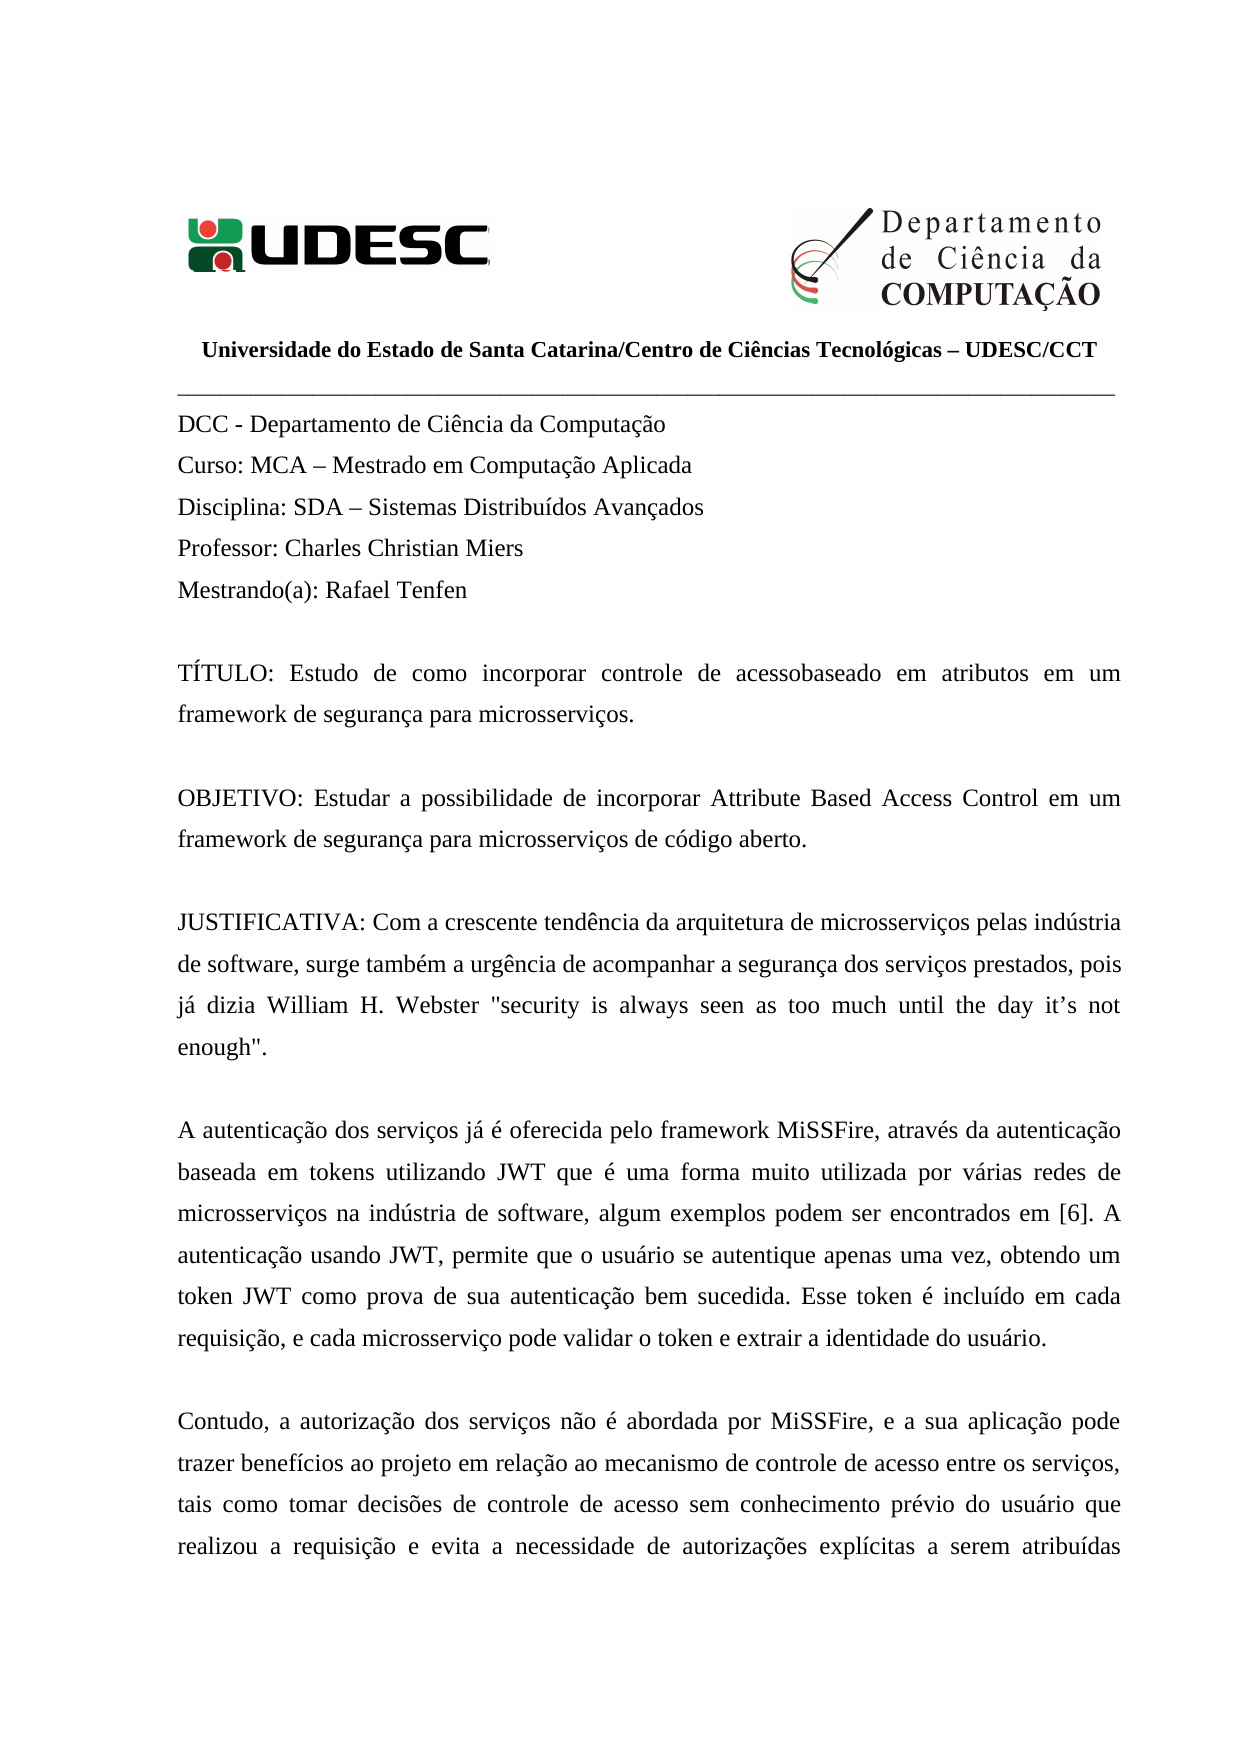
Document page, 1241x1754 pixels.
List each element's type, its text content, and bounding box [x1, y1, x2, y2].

text Professor: Charles Christian Miers [177, 534, 1122, 562]
text DCC - Departamento de Ciência da Computação [177, 410, 1122, 437]
text Disciplina: SDA – Sistemas Distribuídos Avançados [177, 493, 1122, 521]
text TÍTULO: Estudo de como incorporar controle de acessobaseado em atributos em um framework de segurança para microsserviços. [177, 659, 1122, 728]
text Curso: MCA – Mestrado em Computação Aplicada [177, 451, 1122, 479]
text Mestrando(a): Rafael Tenfen [177, 576, 1122, 604]
text Universidade do Estado de Santa Catarina/Centro de Ciências Tecnológicas – UDESC/CCT [177, 337, 1122, 362]
text __________________________________________________________________________________________ [177, 375, 1122, 398]
picture [183, 210, 498, 272]
text Contudo, a autorização dos serviços não é abordada por MiSSFire, e a sua aplicação pode trazer benefícios ao projeto em relação ao mecanismo de controle de acesso entre os serviços, tais como tomar decisões de controle de acesso sem conhecimento prévio do usuário que realizou a requisição e evita a necessidade de autorizações explícitas a serem atribuídas [177, 1407, 1122, 1559]
picture [791, 208, 1101, 311]
text A autenticação dos serviços já é oferecida pelo framework MiSSFire, através da autenticação baseada em tokens utilizando JWT que é uma forma muito utilizada por várias redes de microsserviços na indústria de software, algum exemplos podem ser encontrados em [6]. A autenticação usando JWT, permite que o usuário se autentique apenas uma vez, obtendo um token JWT como prova de sua autenticação bem sucedida. Esse token é incluído em cada requisição, e cada microsserviço pode validar o token e extrair a identidade do usuário. [177, 1116, 1122, 1352]
text OBJETIVO: Estudar a possibilidade de incorporar Attribute Based Access Control em um framework de segurança para microsserviços de código aberto. [177, 784, 1122, 853]
text JUSTIFICATIVA: Com a crescente tendência da arquitetura de microsserviços pelas indústria de software, surge também a urgência de acompanhar a segurança dos serviços prestados, pois já dizia William H. Webster "security is always seen as too much until the day it’s not enough". [177, 908, 1122, 1061]
